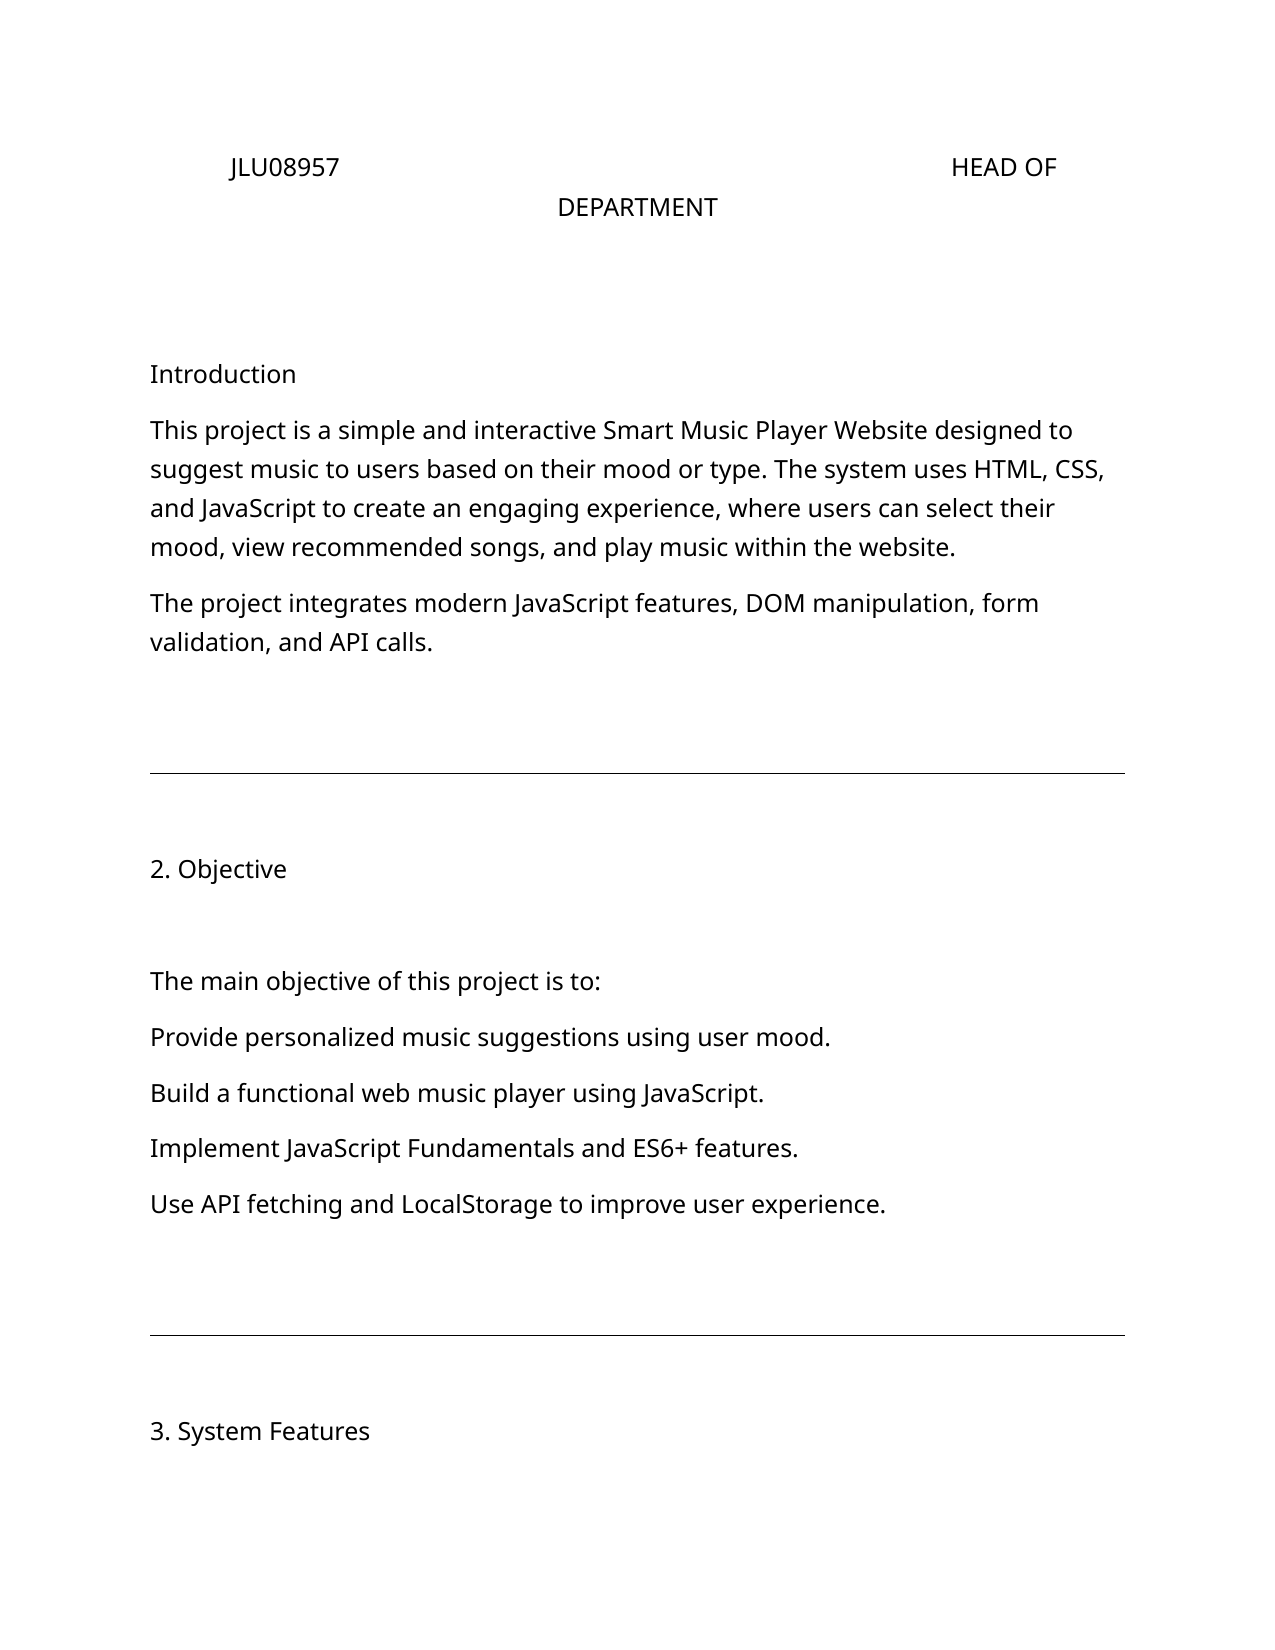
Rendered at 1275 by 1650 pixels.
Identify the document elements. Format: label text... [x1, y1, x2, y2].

text Introduction [150, 357, 1125, 391]
text JLU08957 HEAD OF DEPARTMENT [150, 150, 1125, 223]
text The main objective of this project is to: [150, 964, 1125, 998]
text Use API fetching and LocalStorage to improve user experience. [150, 1187, 1125, 1221]
text 2. Objective [150, 852, 1125, 886]
text Build a functional web music player using JavaScript. [150, 1075, 1125, 1109]
text This project is a simple and interactive Smart Music Player Website designed to suggest music to users based on their mood or type. The system uses HTML, CSS, and JavaScript to create an engaging experience, where users can select their mood, view recommended songs, and play music within the website. [150, 412, 1125, 564]
text The project integrates modern JavaScript features, DOM manipulation, form validation, and API calls. [150, 586, 1125, 659]
text 3. System Features [150, 1414, 1125, 1448]
text Implement JavaScript Fundamentals and ES6+ features. [150, 1131, 1125, 1165]
text Provide personalized music suggestions using user mood. [150, 1019, 1125, 1053]
